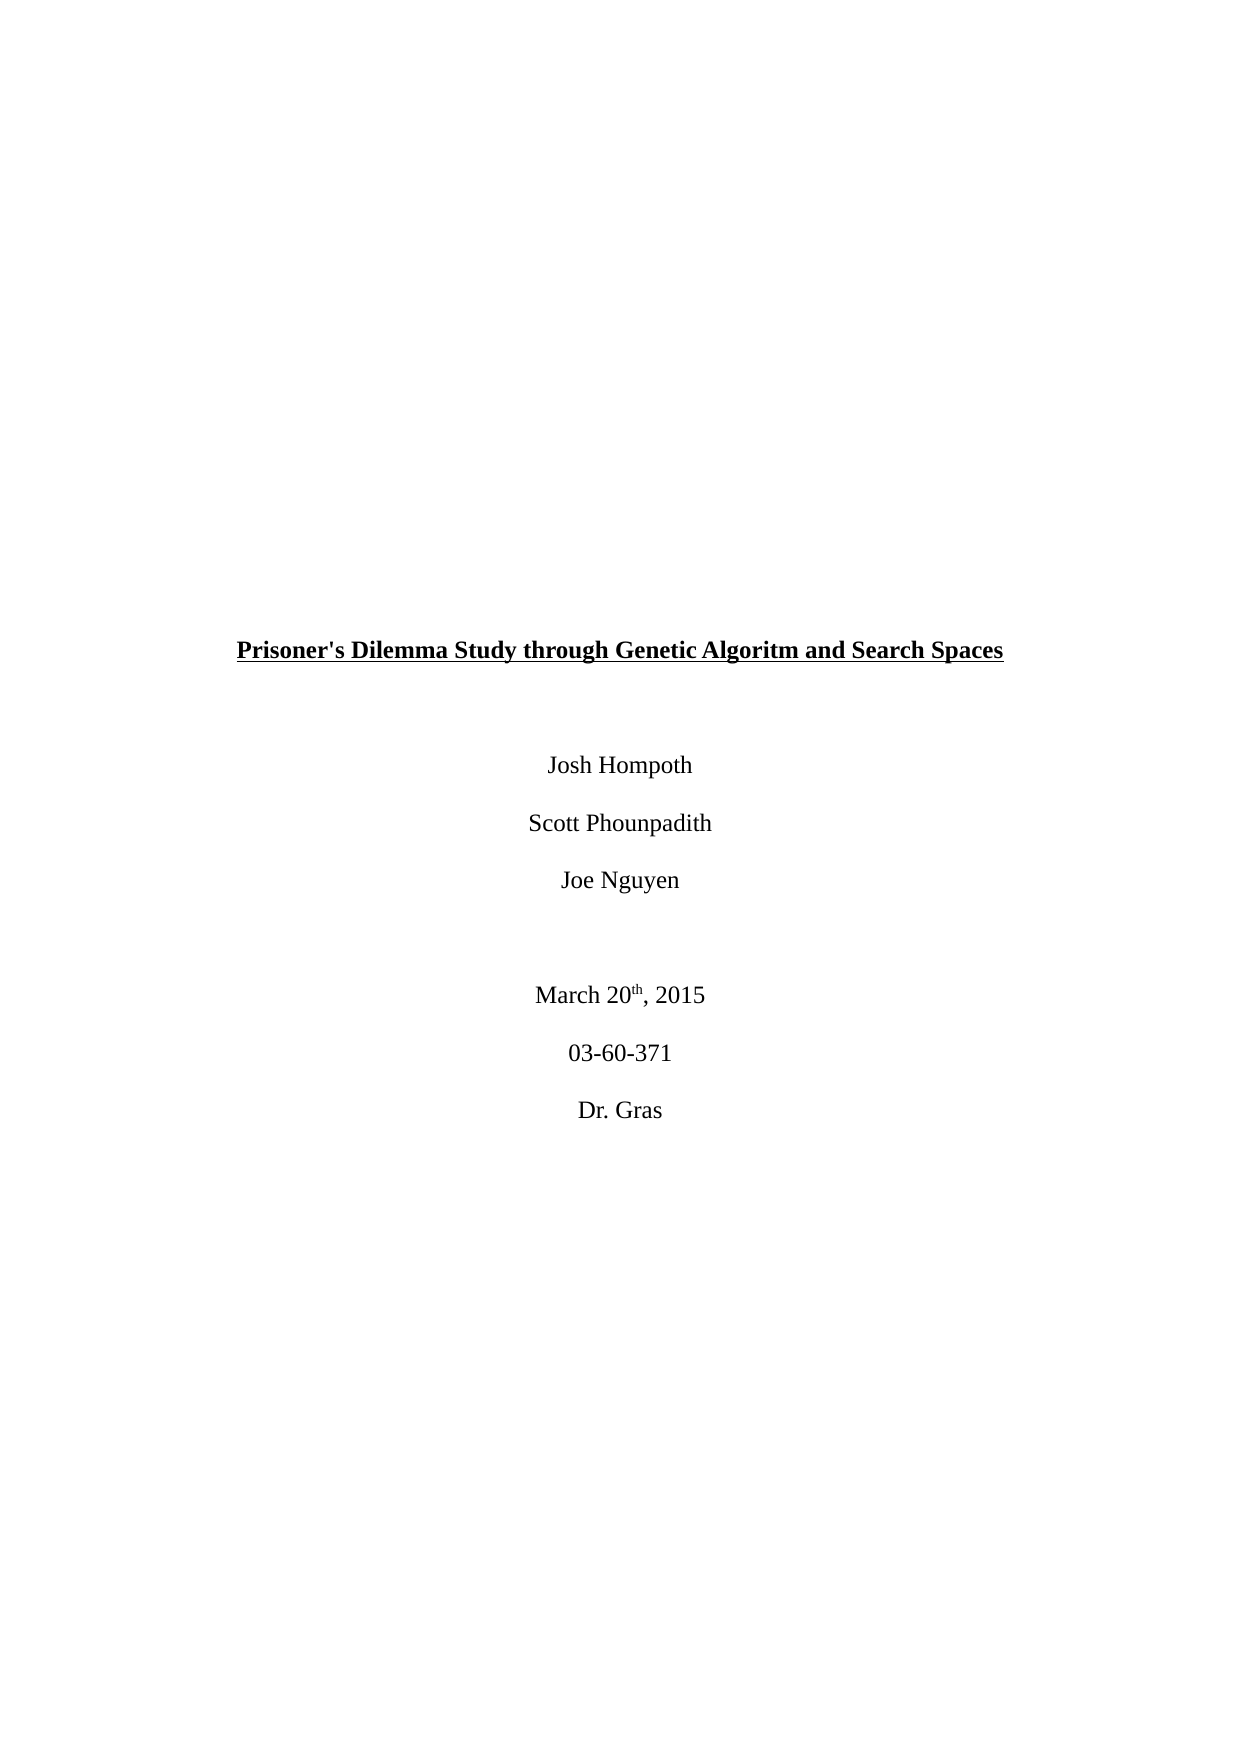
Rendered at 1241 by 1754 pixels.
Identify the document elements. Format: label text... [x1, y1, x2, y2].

text Scott Phounpadith [118, 808, 1122, 837]
text Prisoner's Dilemma Study through Genetic Algoritm and Search Spaces [118, 636, 1122, 664]
text Joe Nguyen [118, 866, 1122, 894]
text Dr. Gras [118, 1096, 1122, 1124]
text Josh Hompoth [118, 751, 1122, 779]
text March 20th, 2015 [118, 981, 1122, 1009]
text 03-60-371 [118, 1038, 1122, 1067]
